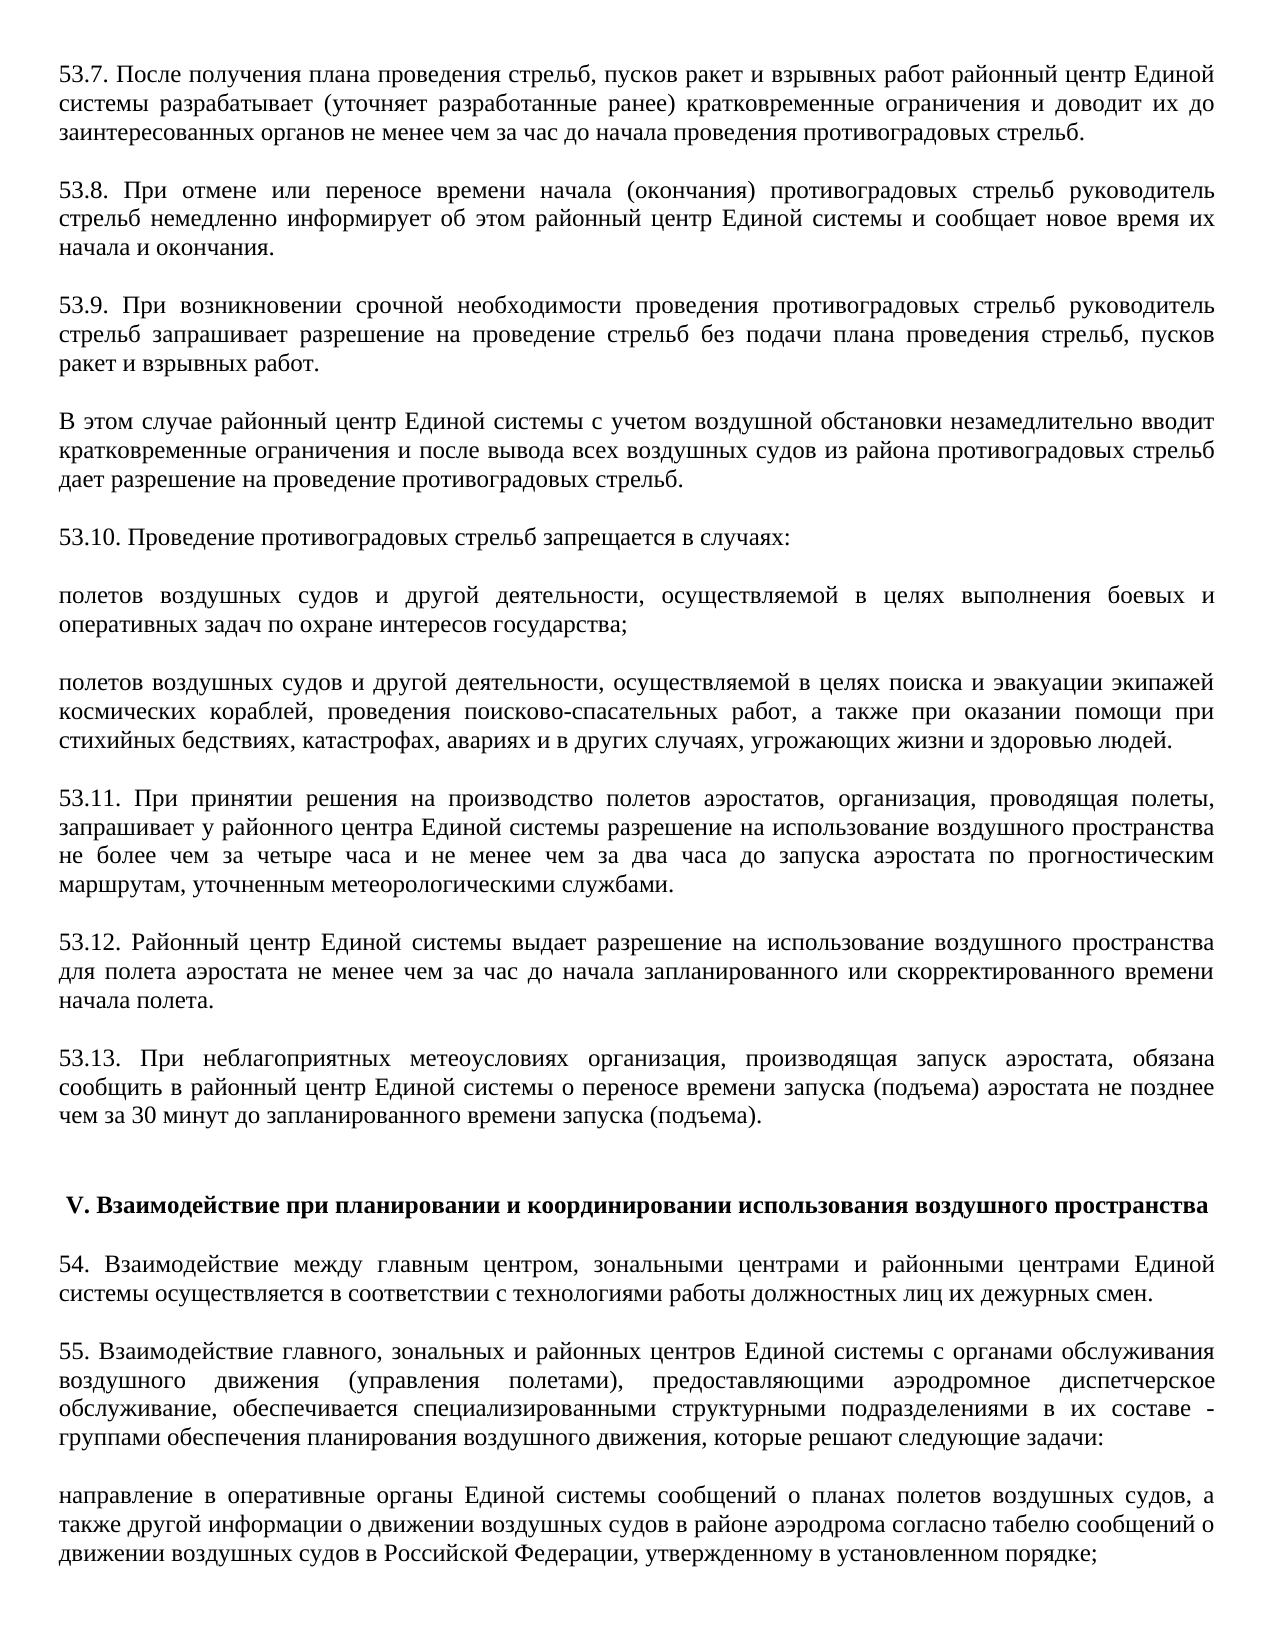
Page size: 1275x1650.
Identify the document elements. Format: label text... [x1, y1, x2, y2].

text 53.11. При принятии решения на производство полетов аэростатов, организация, проводящая полеты, запрашивает у районного центра Единой системы разрешение на использование воздушного пространства не более чем за четыре часа и не менее чем за два часа до запуска аэростата по прогностическим маршрутам, уточненным метеорологическими службами. [58, 783, 1216, 898]
text полетов воздушных судов и другой деятельности, осуществляемой в целях выполнения боевых и оперативных задач по охране интересов государства; [58, 580, 1216, 638]
text 53.10. Проведение противоградовых стрельб запрещается в случаях: [58, 522, 1216, 551]
text 53.8. При отмене или переносе времени начала (окончания) противоградовых стрельб руководитель стрельб немедленно информирует об этом районный центр Единой системы и сообщает новое время их начала и окончания. [58, 175, 1216, 261]
text 55. Взаимодействие главного, зональных и районных центров Единой системы с органами обслуживания воздушного движения (управления полетами), предоставляющими аэродромное диспетчерское обслуживание, обеспечивается специализированными структурными подразделениями в их составе - группами обеспечения планирования воздушного движения, которые решают следующие задачи: [58, 1336, 1216, 1451]
text направление в оперативные органы Единой системы сообщений о планах полетов воздушных судов, а также другой информации о движении воздушных судов в районе аэродрома согласно табелю сообщений о движении воздушных судов в Российской Федерации, утвержденному в установленном порядке; [58, 1481, 1216, 1567]
subtitle V. Взаимодействие при планировании и координировании использования воздушного пространства [58, 1190, 1216, 1219]
text 53.9. При возникновении срочной необходимости проведения противоградовых стрельб руководитель стрельб запрашивает разрешение на проведение стрельб без подачи плана проведения стрельб, пусков ракет и взрывных работ. [58, 291, 1216, 377]
text 53.13. При неблагоприятных метеоусловиях организация, производящая запуск аэростата, обязана сообщить в районный центр Единой системы о переносе времени запуска (подъема) аэростата не позднее чем за 30 минут до запланированного времени запуска (подъема). [58, 1043, 1216, 1129]
text полетов воздушных судов и другой деятельности, осуществляемой в целях поиска и эвакуации экипажей космических кораблей, проведения поисково-спасательных работ, а также при оказании помощи при стихийных бедствиях, катастрофах, авариях и в других случаях, угрожающих жизни и здоровью людей. [58, 667, 1216, 753]
text В этом случае районный центр Единой системы с учетом воздушной обстановки незамедлительно вводит кратковременные ограничения и после вывода всех воздушных судов из района противоградовых стрельб дает разрешение на проведение противоградовых стрельб. [58, 406, 1216, 492]
text 53.12. Районный центр Единой системы выдает разрешение на использование воздушного пространства для полета аэростата не менее чем за час до начала запланированного или скорректированного времени начала полета. [58, 927, 1216, 1014]
text 54. Взаимодействие между главным центром, зональными центрами и районными центрами Единой системы осуществляется в соответствии с технологиями работы должностных лиц их дежурных смен. [58, 1249, 1216, 1307]
text 53.7. После получения плана проведения стрельб, пусков ракет и взрывных работ районный центр Единой системы разрабатывает (уточняет разработанные ранее) кратковременные ограничения и доводит их до заинтересованных органов не менее чем за час до начала проведения противоградовых стрельб. [58, 59, 1216, 145]
